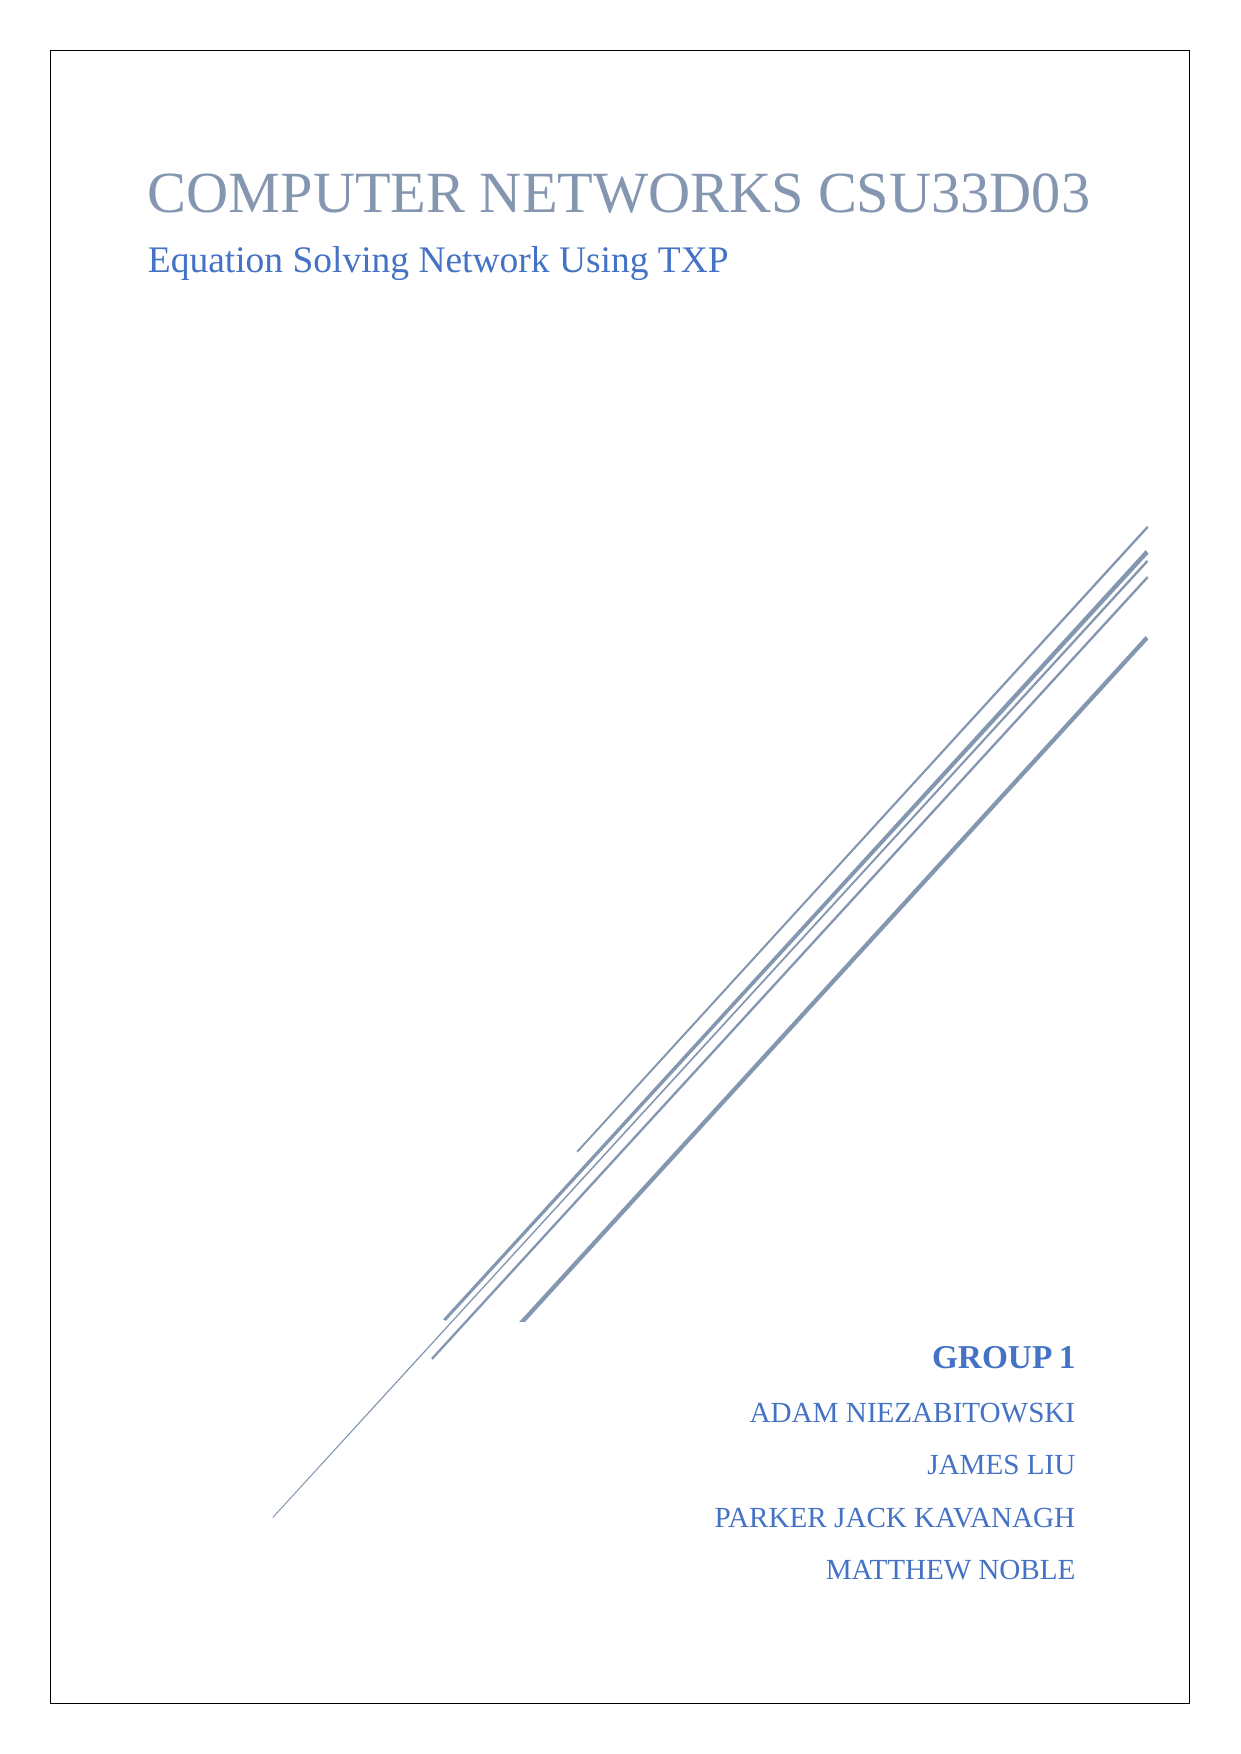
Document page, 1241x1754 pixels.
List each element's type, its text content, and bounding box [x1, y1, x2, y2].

text Parker Jack kavanagh [520, 1500, 1075, 1533]
text Matthew noble [520, 1552, 1075, 1586]
text gROUP 1 [520, 1337, 1075, 1376]
text COMPUTER nETWORKS CSU33D03 [148, 157, 1093, 224]
text adam niezabitowski [520, 1395, 1075, 1428]
text jAMES LIU [520, 1447, 1075, 1481]
text Equation Solving Network Using TXP [148, 237, 1093, 280]
